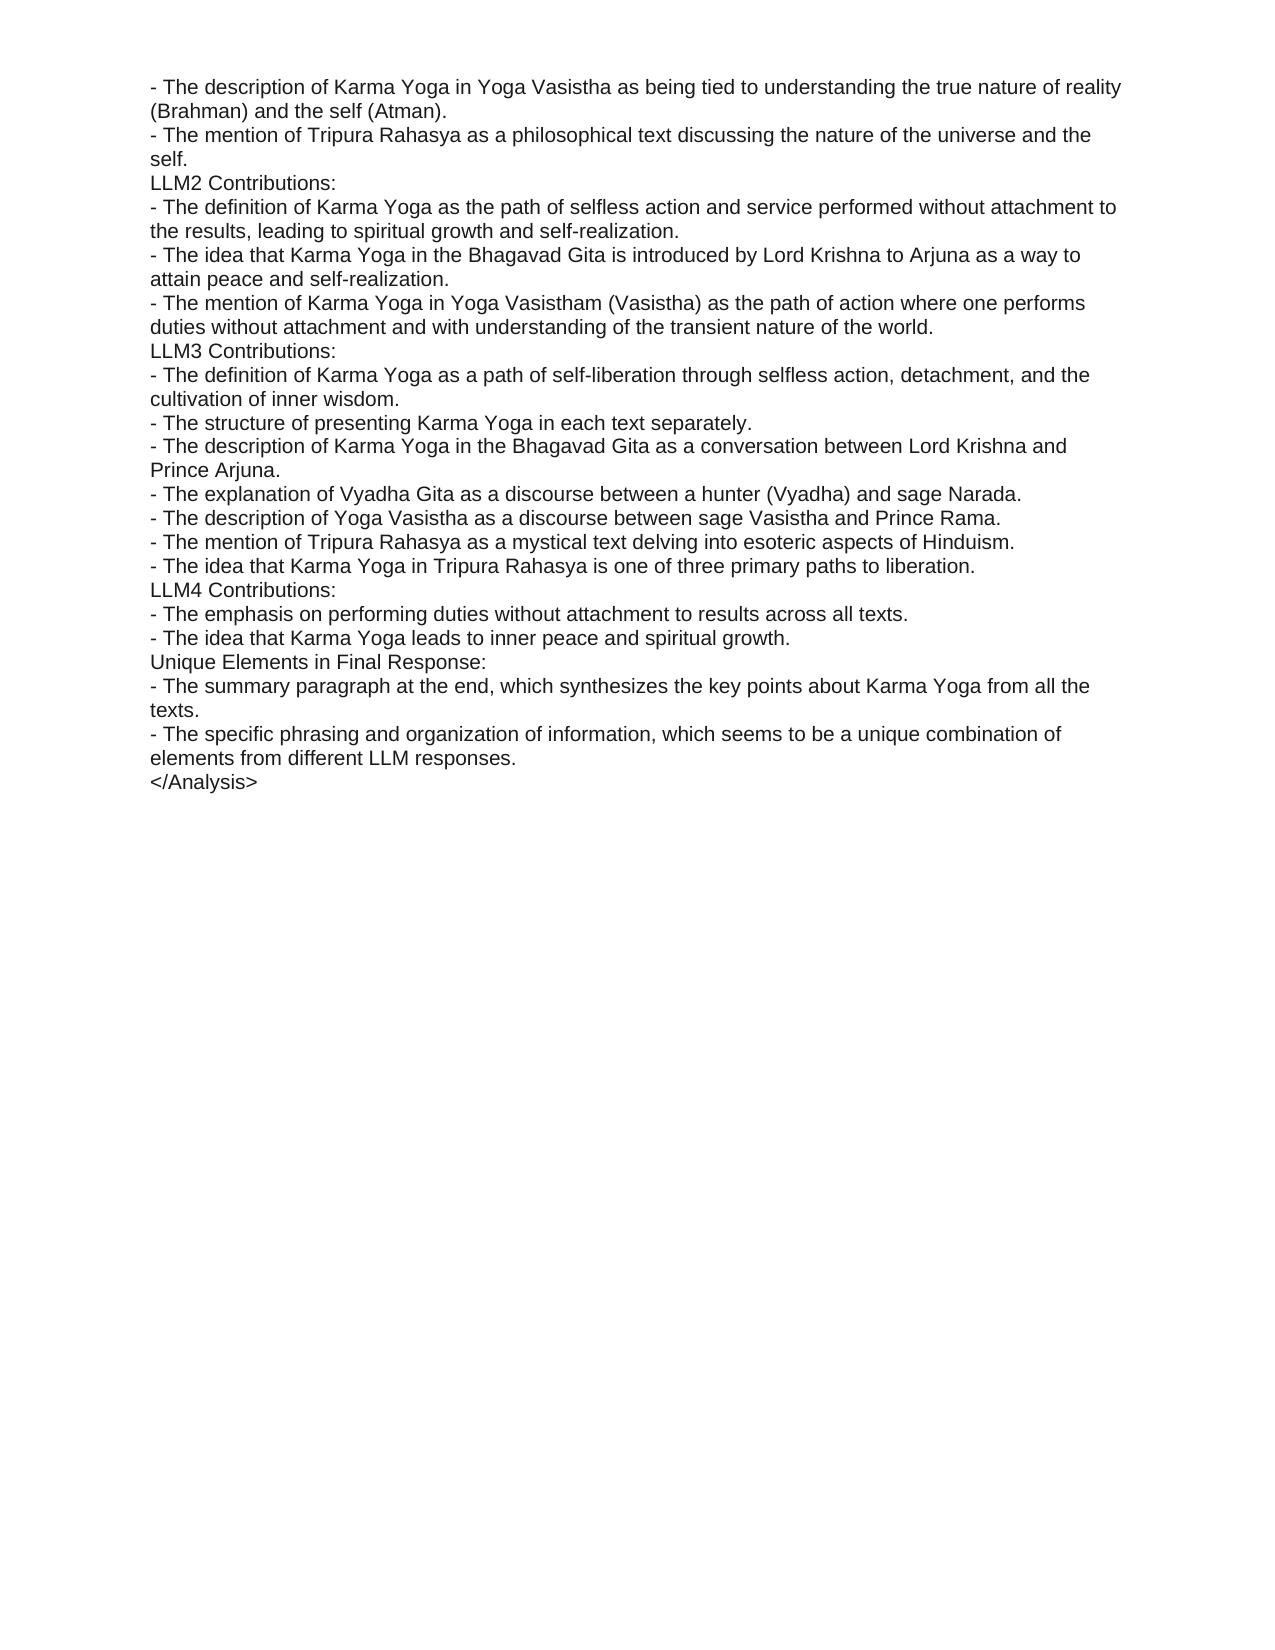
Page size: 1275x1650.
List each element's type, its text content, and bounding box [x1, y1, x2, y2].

text - The idea that Karma Yoga leads to inner peace and spiritual growth. [150, 626, 1125, 650]
text - The idea that Karma Yoga in Tripura Rahasya is one of three primary paths to liberation. [150, 554, 1125, 578]
text </Analysis> [150, 770, 1125, 794]
text - The description of Karma Yoga in the Bhagavad Gita as a conversation between Lord Krishna and Prince Arjuna. [150, 434, 1125, 482]
text - The structure of presenting Karma Yoga in each text separately. [150, 410, 1125, 434]
text - The specific phrasing and organization of information, which seems to be a unique combination of elements from different LLM responses. [150, 722, 1125, 770]
text - The mention of Tripura Rahasya as a philosophical text discussing the nature of the universe and the self. [150, 123, 1125, 171]
text - The idea that Karma Yoga in the Bhagavad Gita is introduced by Lord Krishna to Arjuna as a way to attain peace and self-realization. [150, 243, 1125, 291]
text - The description of Yoga Vasistha as a discourse between sage Vasistha and Prince Rama. [150, 506, 1125, 530]
text - The explanation of Vyadha Gita as a discourse between a hunter (Vyadha) and sage Narada. [150, 482, 1125, 506]
text - The emphasis on performing duties without attachment to results across all texts. [150, 602, 1125, 626]
text - The definition of Karma Yoga as a path of self-liberation through selfless action, detachment, and the cultivation of inner wisdom. [150, 362, 1125, 410]
text LLM2 Contributions: [150, 171, 1125, 195]
text - The mention of Karma Yoga in Yoga Vasistham (Vasistha) as the path of action where one performs duties without attachment and with understanding of the transient nature of the world. [150, 291, 1125, 338]
text - The mention of Tripura Rahasya as a mystical text delving into esoteric aspects of Hinduism. [150, 530, 1125, 554]
text LLM4 Contributions: [150, 578, 1125, 602]
text - The description of Karma Yoga in Yoga Vasistha as being tied to understanding the true nature of reality (Brahman) and the self (Atman). [150, 75, 1125, 123]
text Unique Elements in Final Response: [150, 650, 1125, 674]
text LLM3 Contributions: [150, 338, 1125, 362]
text - The definition of Karma Yoga as the path of selfless action and service performed without attachment to the results, leading to spiritual growth and self-realization. [150, 195, 1125, 243]
text - The summary paragraph at the end, which synthesizes the key points about Karma Yoga from all the texts. [150, 674, 1125, 722]
